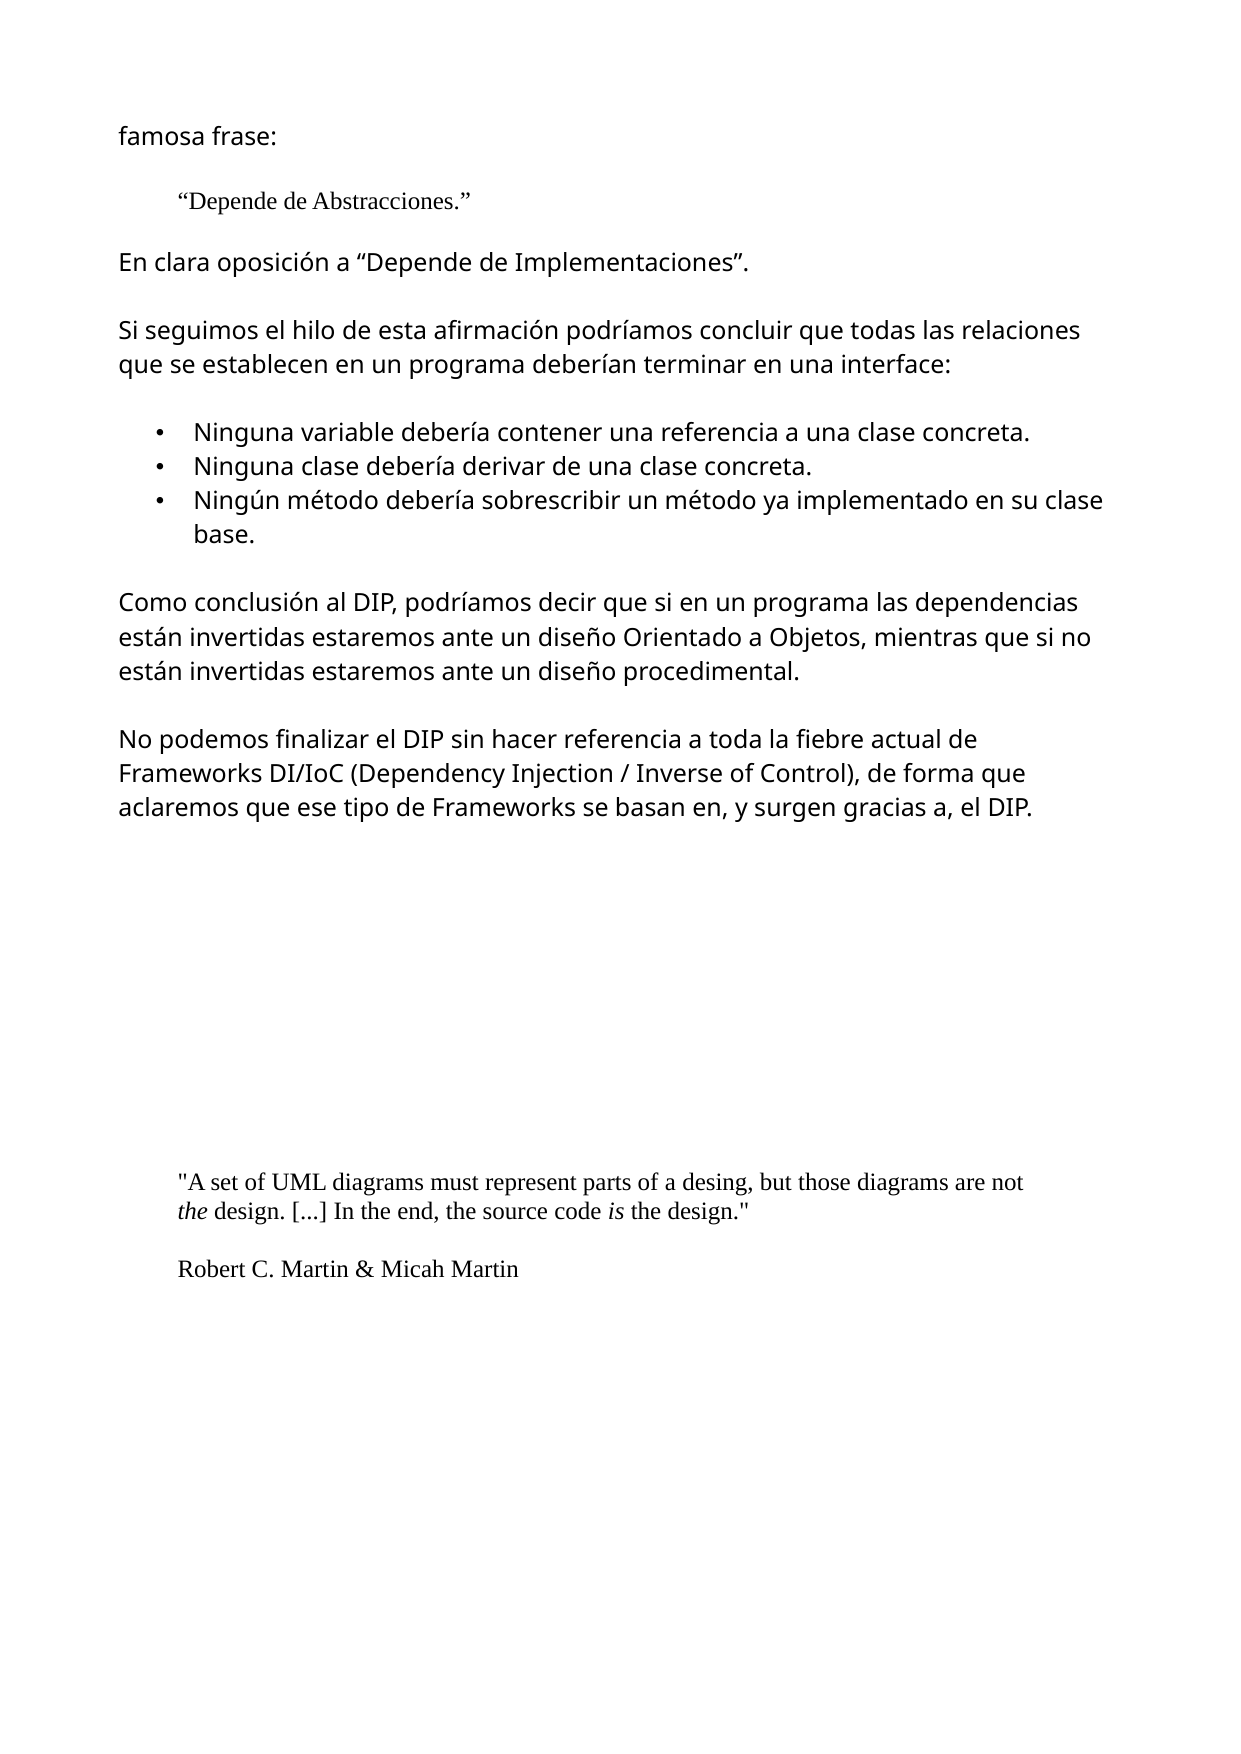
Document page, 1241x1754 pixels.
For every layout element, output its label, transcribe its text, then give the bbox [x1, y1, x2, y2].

text “Depende de Abstracciones.” [177, 186, 1063, 215]
text No podemos finalizar el DIP sin hacer referencia a toda la fiebre actual de Frameworks DI/IoC (Dependency Injection / Inverse of Control), de forma que aclaremos que ese tipo de Frameworks se basan en, y surgen gracias a, el DIP. [118, 721, 1122, 823]
text En clara oposición a “Depende de Implementaciones”. [118, 244, 1122, 278]
text "A set of UML diagrams must represent parts of a desing, but those diagrams are not the design. [...] In the end, the source code is the design." [177, 1167, 1063, 1224]
text Si seguimos el hilo de esta afirmación podríamos concluir que todas las relaciones que se establecen en un programa deberían terminar en una interface: [118, 313, 1122, 381]
list Ningún método debería sobrescribir un método ya implementado en su clase base. [156, 483, 1122, 551]
text Robert C. Martin & Micah Martin [177, 1254, 1063, 1283]
text famosa frase: [118, 118, 1122, 152]
list Ninguna clase debería derivar de una clase concreta. [156, 449, 1122, 483]
list Ninguna variable debería contener una referencia a una clase concreta. [156, 415, 1122, 449]
text Como conclusión al DIP, podríamos decir que si en un programa las dependencias están invertidas estaremos ante un diseño Orientado a Objetos, mientras que si no están invertidas estaremos ante un diseño procedimental. [118, 585, 1122, 687]
